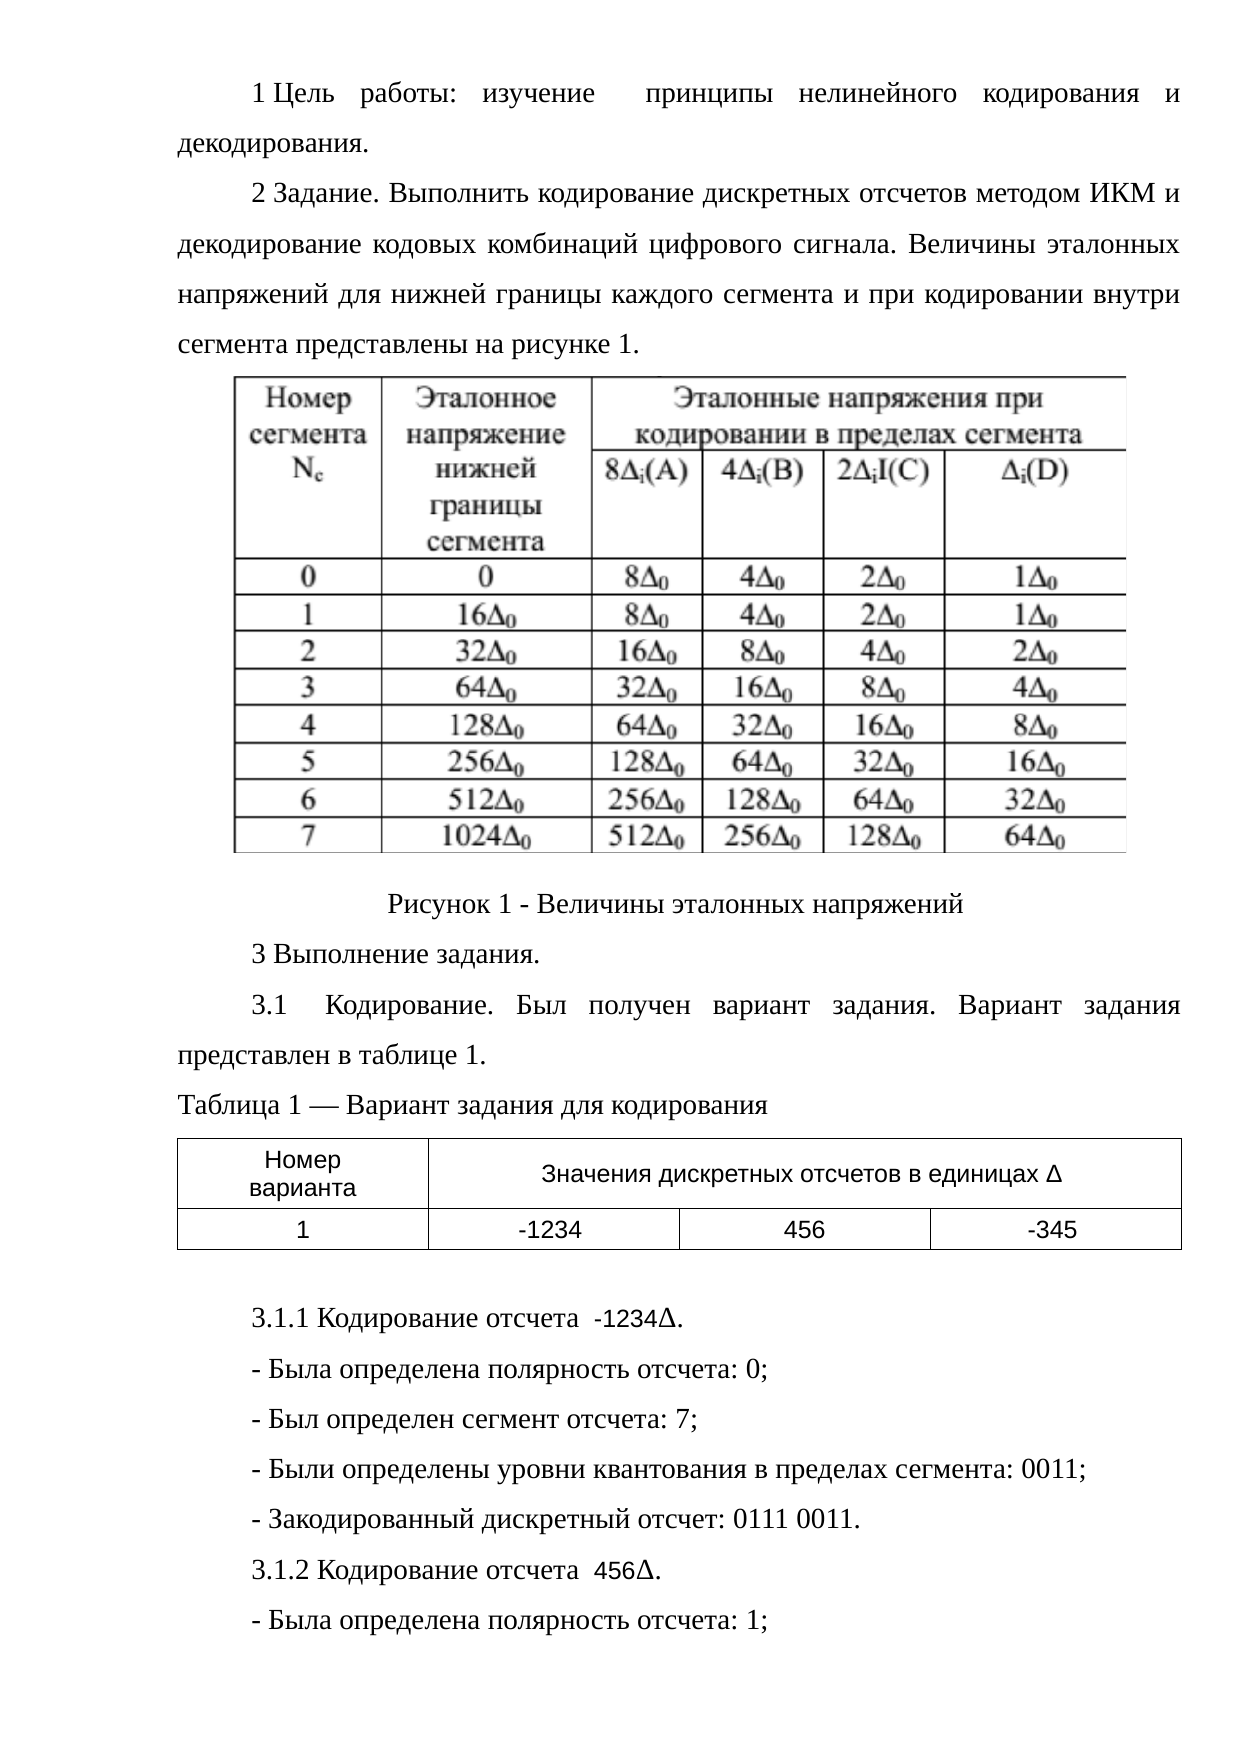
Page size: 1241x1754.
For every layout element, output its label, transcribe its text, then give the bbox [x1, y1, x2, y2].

text - Были определены уровни квантования в пределах сегмента: 0011; [177, 1451, 1181, 1485]
text Рисунок 1 - Величины эталонных напряжений [177, 377, 1181, 920]
table_cell -1234 [429, 1209, 679, 1249]
text - Была определена полярность отсчета: 0; [177, 1351, 1181, 1384]
text - Была определена полярность отсчета: 1; [177, 1602, 1181, 1636]
list Задание. Выполнить кодирование дискретных отсчетов методом ИКМ и декодирование кодовых комбинаций цифрового сигнала. Величины эталонных напряжений для нижней границы каждого сегмента и при кодировании внутри сегмента представлены на рисунке 1. [177, 176, 1181, 360]
table_header Номер варианта [178, 1139, 428, 1208]
table_header Значения дискретных отсчетов в единицах Δ [429, 1139, 1181, 1208]
text - Закодированный дискретный отсчет: 0111 0011. [177, 1502, 1181, 1535]
picture [232, 376, 1127, 853]
list Кодирование отсчета -1234Δ. [177, 1300, 1181, 1334]
table_cell -345 [931, 1209, 1181, 1249]
list Кодирование. Был получен вариант задания. Вариант задания представлен в таблице 1. [177, 987, 1181, 1071]
table_cell 456 [680, 1209, 930, 1249]
text Таблица 1 — Вариант задания для кодирования [177, 1087, 1181, 1121]
list Выполнение задания. [177, 937, 1181, 970]
text - Был определен сегмент отсчета: 7; [177, 1401, 1181, 1434]
list Цель работы: изучение принципы нелинейного кодирования и декодирования. [177, 75, 1181, 159]
list Кодирование отсчета 456Δ. [177, 1552, 1181, 1586]
table_cell 1 [178, 1209, 428, 1249]
